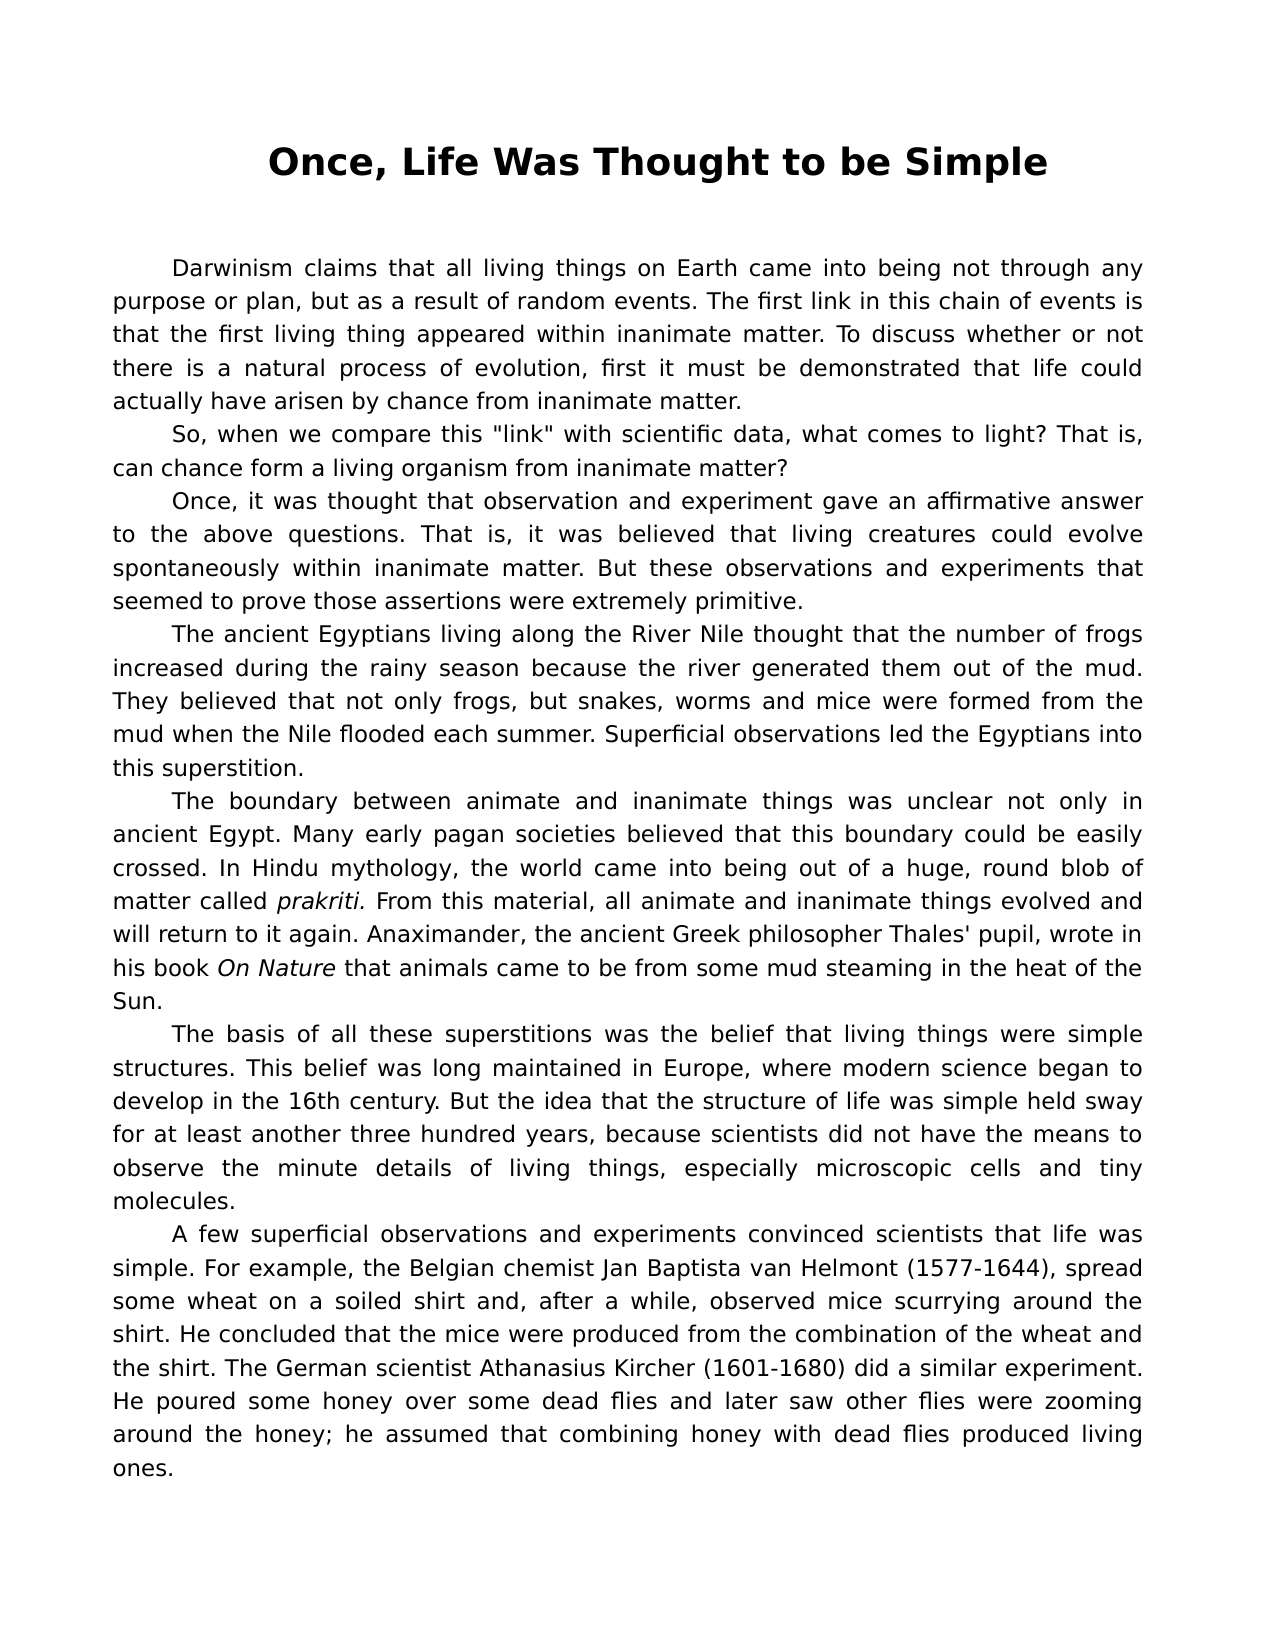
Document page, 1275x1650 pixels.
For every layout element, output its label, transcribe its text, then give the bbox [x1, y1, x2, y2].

text Once, it was thought that observation and experiment gave an affirmative answer to the above questions. That is, it was believed that living creatures could evolve spontaneously within inanimate matter. But these observations and experiments that seemed to prove those assertions were extremely primitive. [112, 483, 1145, 616]
text The boundary between animate and inanimate things was unclear not only in ancient Egypt. Many early pagan societies believed that this boundary could be easily crossed. In Hindu mythology, the world came into being out of a huge, round blob of matter called prakriti. From this material, all animate and inanimate things evolved and will return to it again. Anaximander, the ancient Greek philosopher Thales' pupil, wrote in his book On Nature that animals came to be from some mud steaming in the heat of the Sun. [112, 783, 1145, 1016]
text So, when we compare this "link" with scientific data, what comes to light? That is, can chance form a living organism from inanimate matter? [112, 416, 1145, 483]
text The ancient Egyptians living along the River Nile thought that the number of frogs increased during the rainy season because the river generated them out of the mud. They believed that not only frogs, but snakes, worms and mice were formed from the mud when the Nile flooded each summer. Superficial observations led the Egyptians into this superstition. [112, 616, 1145, 783]
text Once, Life Was Thought to be Simple [112, 148, 1145, 183]
text The basis of all these superstitions was the belief that living things were simple structures. This belief was long maintained in Europe, where modern science began to develop in the 16th century. But the idea that the structure of life was simple held sway for at least another three hundred years, because scientists did not have the means to observe the minute details of living things, especially microscopic cells and tiny molecules. [112, 1016, 1145, 1216]
text Darwinism claims that all living things on Earth came into being not through any purpose or plan, but as a result of random events. The first link in this chain of events is that the first living thing appeared within inanimate matter. To discuss whether or not there is a natural process of evolution, first it must be demonstrated that life could actually have arisen by chance from inanimate matter. [112, 249, 1145, 416]
text A few superficial observations and experiments convinced scientists that life was simple. For example, the Belgian chemist Jan Baptista van Helmont (1577-1644), spread some wheat on a soiled shirt and, after a while, observed mice scurrying around the shirt. He concluded that the mice were produced from the combination of the wheat and the shirt. The German scientist Athanasius Kircher (1601-1680) did a similar experiment. He poured some honey over some dead flies and later saw other flies were zooming around the honey; he assumed that combining honey with dead flies produced living ones. [112, 1216, 1145, 1483]
